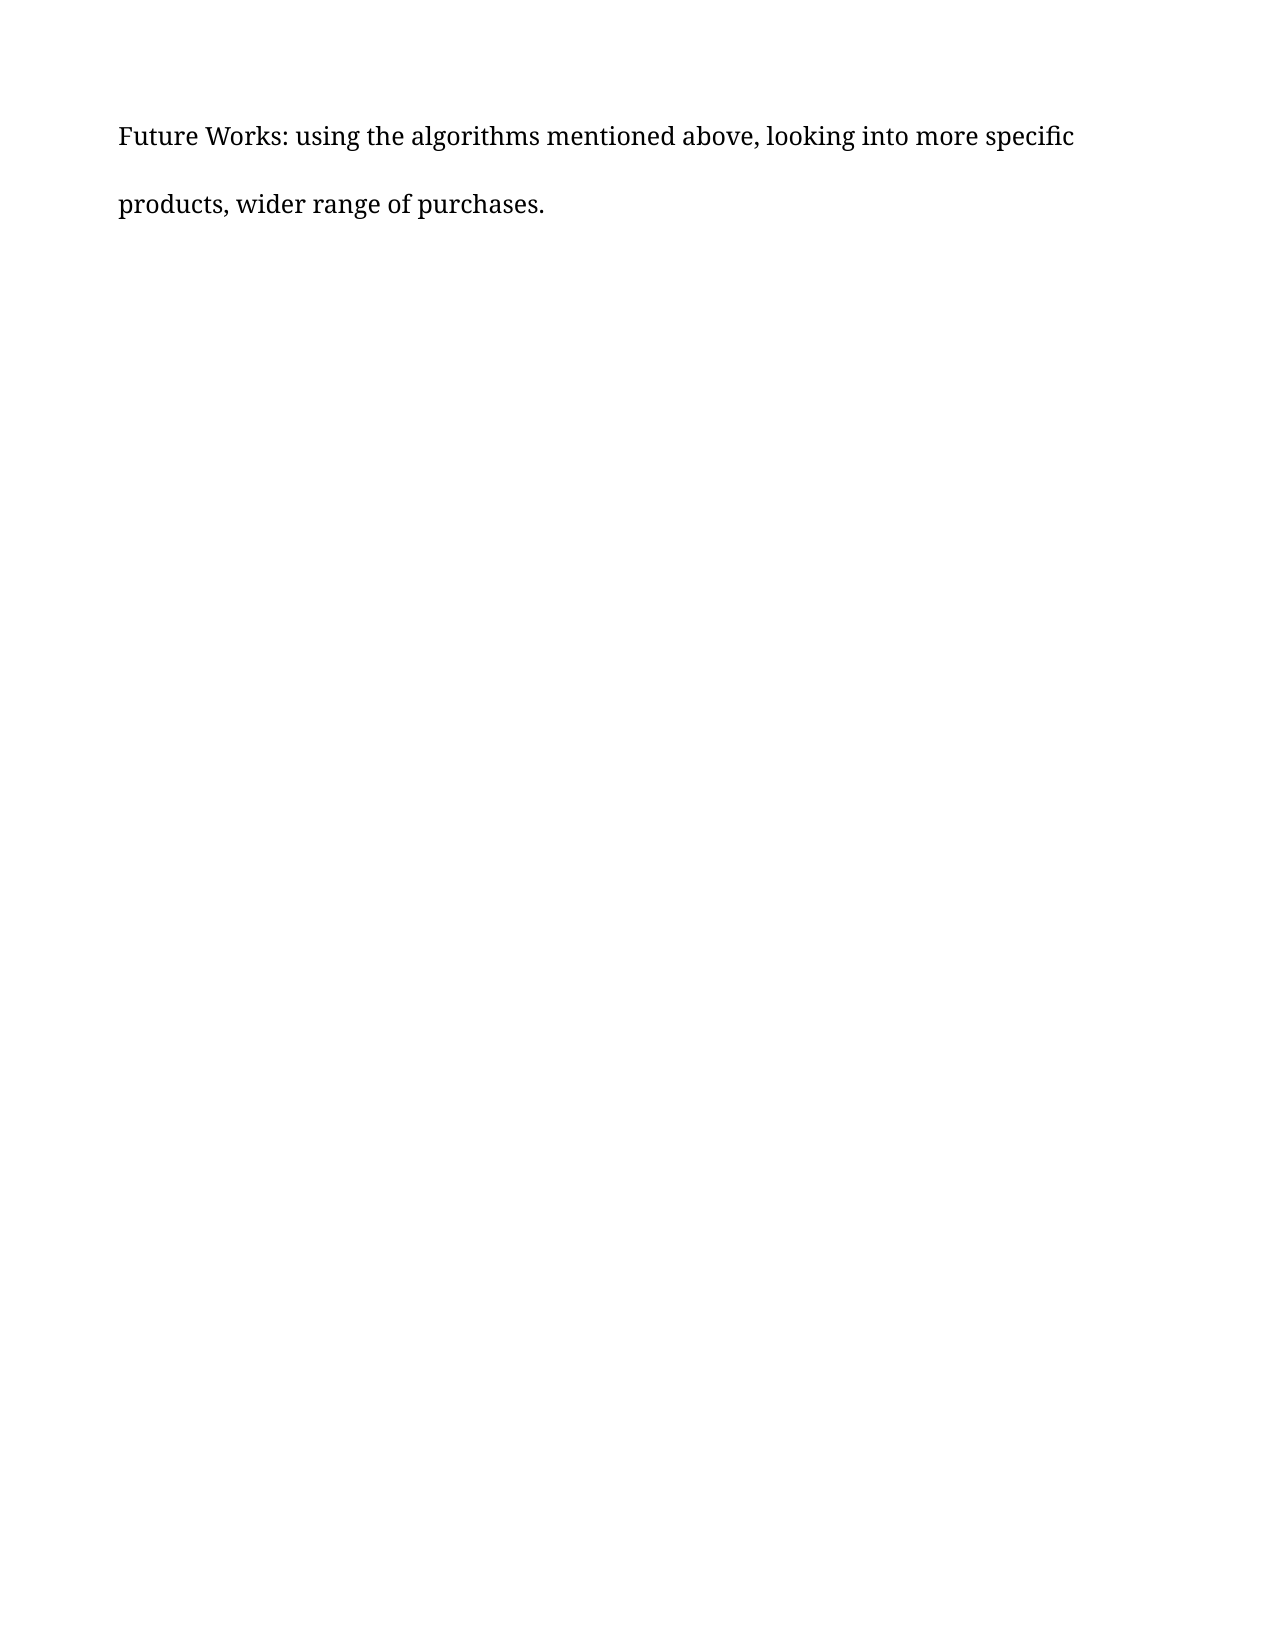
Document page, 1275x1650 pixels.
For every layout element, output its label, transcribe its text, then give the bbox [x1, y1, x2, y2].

text Future Works: using the algorithms mentioned above, looking into more specific products, wider range of purchases. [118, 118, 1157, 220]
